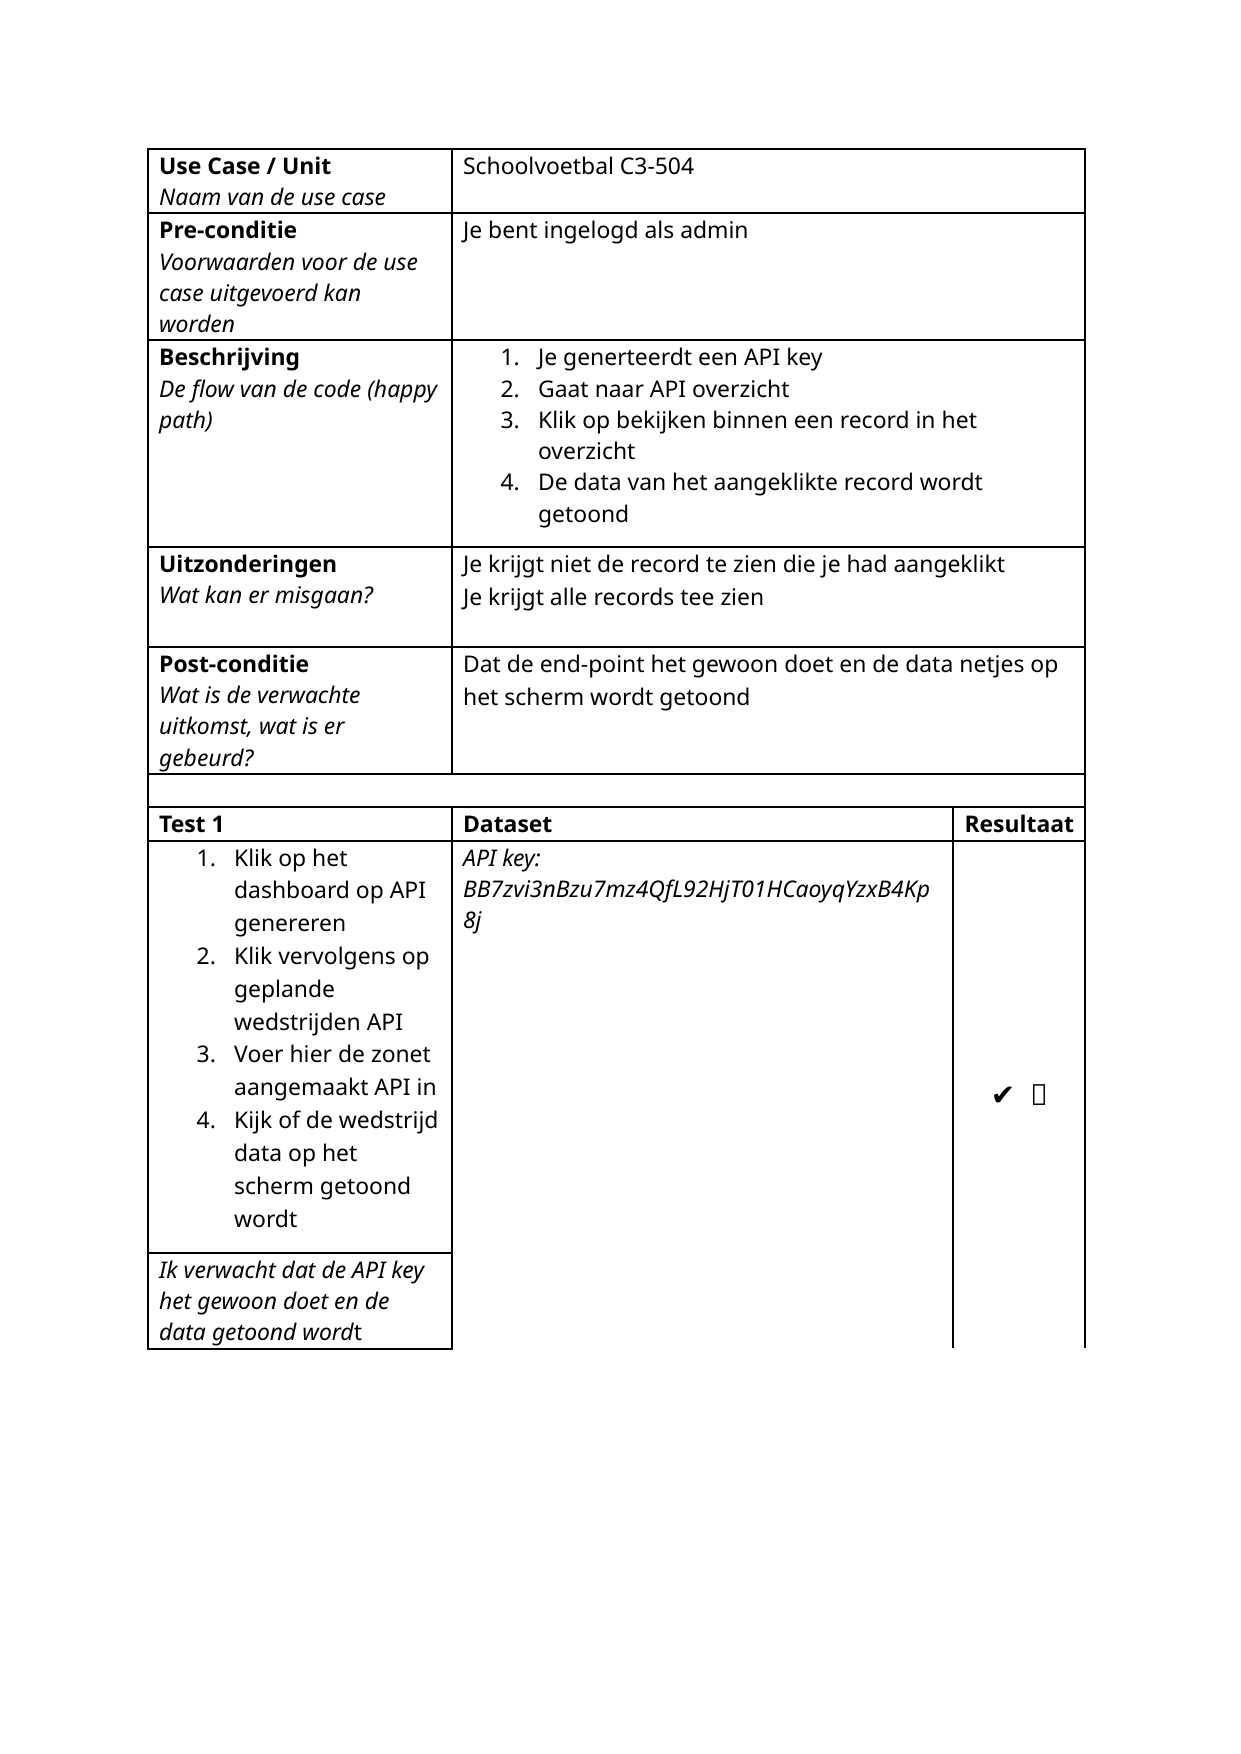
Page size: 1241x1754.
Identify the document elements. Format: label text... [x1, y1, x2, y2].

table_header Schoolvoetbal C3-504 [453, 150, 1084, 212]
table_cell Test 1 [149, 808, 451, 839]
table_cell Beschrijving De flow van de code (happy path) [149, 341, 451, 546]
table_cell Je generteerdt een API key Gaat naar API overzicht Klik op bekijken binnen een record in het overzicht De data van het aangeklikte record wordt getoond [453, 341, 1084, 546]
table_cell Je krijgt niet de record te zien die je had aangeklikt Je krijgt alle records tee zien [453, 548, 1084, 646]
table_cell Dat de end-point het gewoon doet en de data netjes op het scherm wordt getoond [453, 648, 1084, 773]
table_cell API key: BB7zvi3nBzu7mz4QfL92HjT01HCaoyqYzxB4Kp8j [453, 842, 952, 1347]
table_cell Pre-conditie Voorwaarden voor de use case uitgevoerd kan worden [149, 214, 451, 339]
table_cell Dataset [453, 808, 952, 839]
table_cell Klik op het dashboard op API genereren Klik vervolgens op geplande wedstrijden API Voer hier de zonet aangemaakt API in Kijk of de wedstrijd data op het scherm getoond wordt [149, 842, 451, 1252]
table_cell ✔ ❌ [954, 842, 1084, 1347]
table_cell Post-conditie Wat is de verwachte uitkomst, wat is er gebeurd? [149, 648, 451, 773]
table_cell Ik verwacht dat de API key het gewoon doet en de data getoond wordt [149, 1254, 451, 1347]
table_header Use Case / Unit Naam van de use case [149, 150, 451, 212]
table_cell Uitzonderingen Wat kan er misgaan? [149, 548, 451, 646]
table_cell Resultaat [954, 808, 1084, 839]
table_cell Je bent ingelogd als admin [453, 214, 1084, 339]
table_cell [149, 775, 1084, 806]
